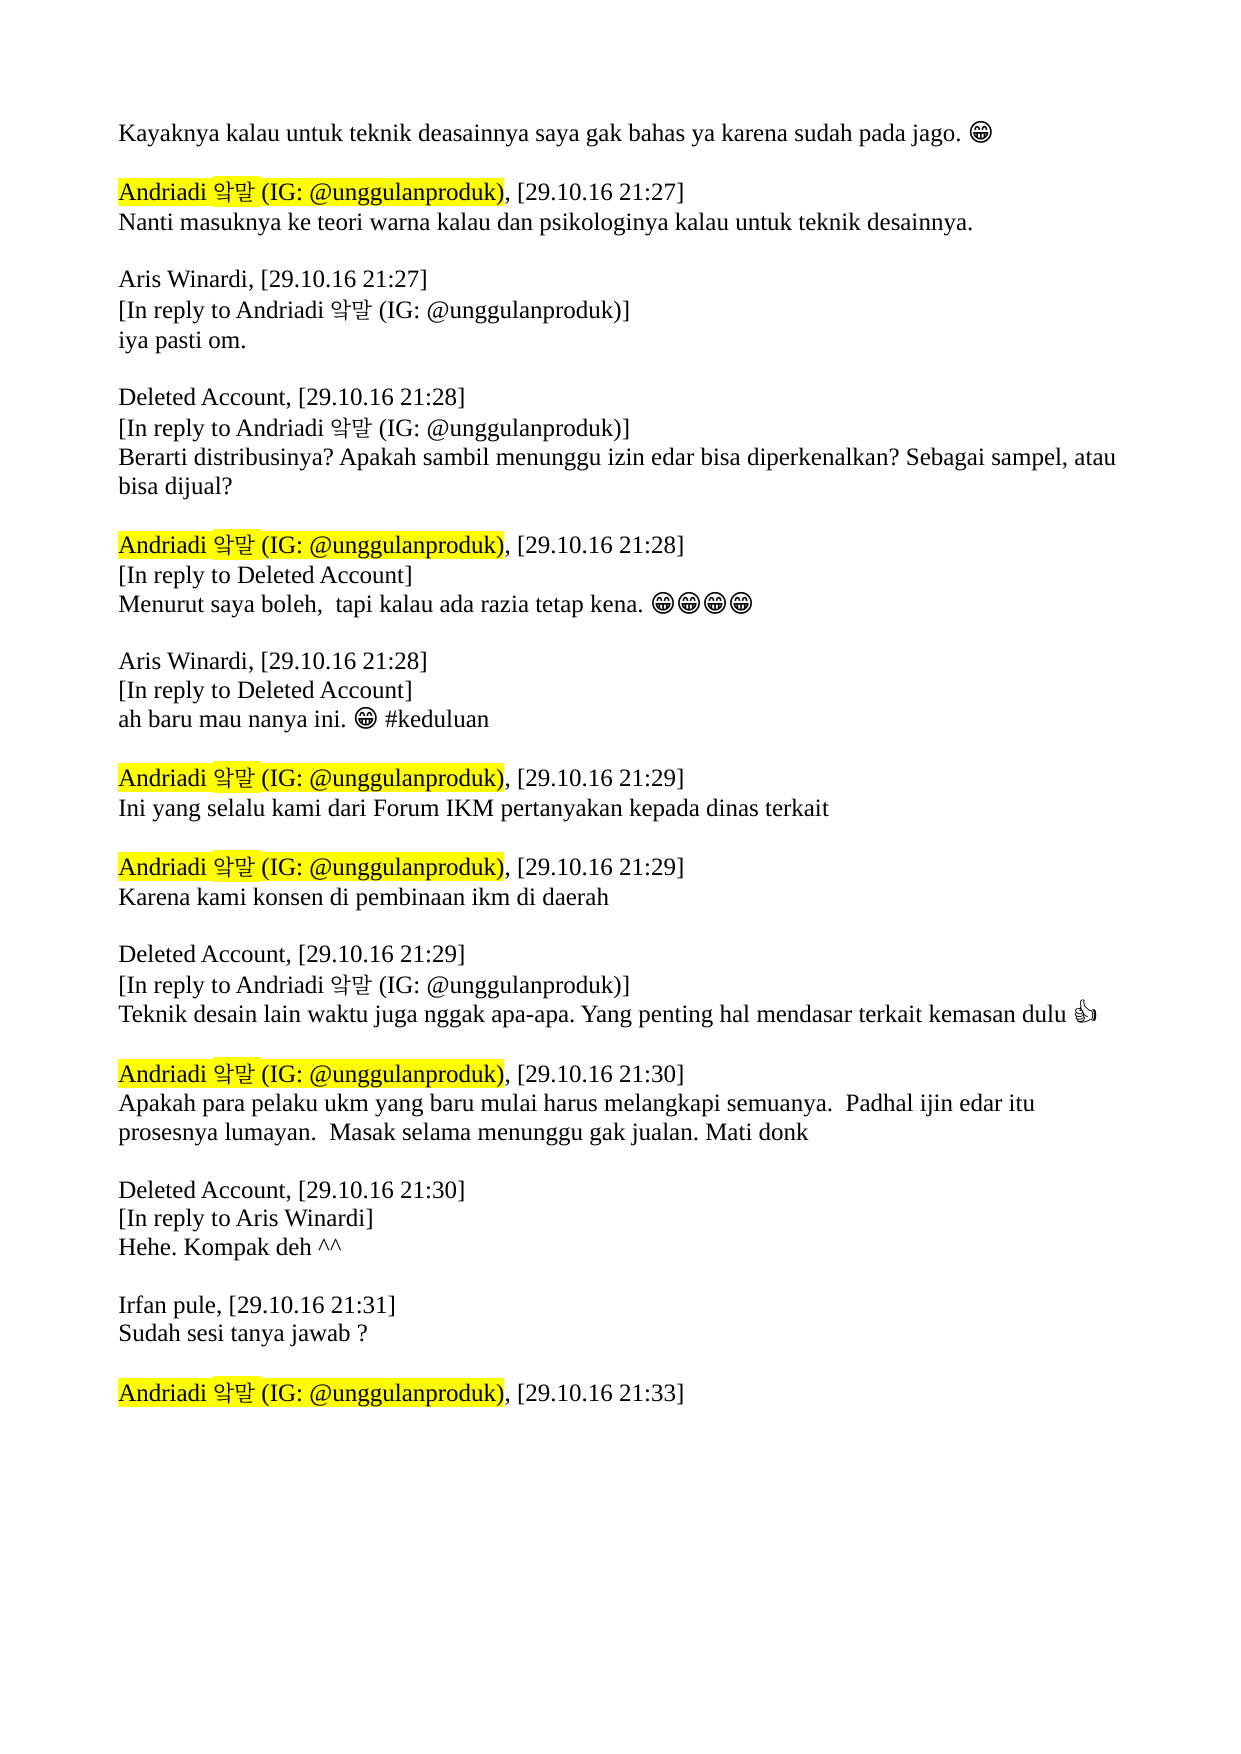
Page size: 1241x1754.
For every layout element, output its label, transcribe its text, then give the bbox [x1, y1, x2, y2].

text Hehe. Kompak deh ^^ [118, 1232, 1122, 1261]
text Deleted Account, [29.10.16 21:28] [118, 382, 1122, 411]
text Berarti distribusinya? Apakah sambil menunggu izin edar bisa diperkenalkan? Sebagai sampel, atau bisa dijual? [118, 442, 1122, 500]
text Andriadi 앜말 (IG: @unggulanproduk), [29.10.16 21:30] [118, 1057, 1122, 1088]
text Aris Winardi, [29.10.16 21:27] [118, 264, 1122, 293]
text Andriadi 앜말 (IG: @unggulanproduk), [29.10.16 21:29] [118, 761, 1122, 793]
text Andriadi 앜말 (IG: @unggulanproduk), [29.10.16 21:27] [118, 176, 1122, 207]
text Andriadi 앜말 (IG: @unggulanproduk), [29.10.16 21:28] [118, 529, 1122, 560]
text Teknik desain lain waktu juga nggak apa-apa. Yang penting hal mendasar terkait kemasan dulu 👍 [118, 999, 1122, 1028]
text iya pasti om. [118, 325, 1122, 353]
text Deleted Account, [29.10.16 21:30] [118, 1175, 1122, 1203]
text ah baru mau nanya ini. 😁 #keduluan [118, 704, 1122, 733]
text [In reply to Andriadi 앜말 (IG: @unggulanproduk)] [118, 968, 1122, 999]
text Nanti masuknya ke teori warna kalau dan psikologinya kalau untuk teknik desainnya. [118, 207, 1122, 236]
text Ini yang selalu kami dari Forum IKM pertanyakan kepada dinas terkait [118, 793, 1122, 822]
text Menurut saya boleh, tapi kalau ada razia tetap kena. 😁😁😁😁 [118, 589, 1122, 618]
text Deleted Account, [29.10.16 21:29] [118, 939, 1122, 968]
text [In reply to Deleted Account] [118, 675, 1122, 704]
text [In reply to Deleted Account] [118, 560, 1122, 589]
text Andriadi 앜말 (IG: @unggulanproduk), [29.10.16 21:29] [118, 850, 1122, 882]
text Aris Winardi, [29.10.16 21:28] [118, 646, 1122, 675]
text [In reply to Aris Winardi] [118, 1203, 1122, 1232]
text Kayaknya kalau untuk teknik deasainnya saya gak bahas ya karena sudah pada jago. 😁 [118, 118, 1122, 147]
text Apakah para pelaku ukm yang baru mulai harus melangkapi semuanya. Padhal ijin edar itu prosesnya lumayan. Masak selama menunggu gak jualan. Mati donk [118, 1088, 1122, 1146]
text Irfan pule, [29.10.16 21:31] [118, 1290, 1122, 1318]
text Karena kami konsen di pembinaan ikm di daerah [118, 882, 1122, 911]
text Sudah sesi tanya jawab ? [118, 1318, 1122, 1347]
text [In reply to Andriadi 앜말 (IG: @unggulanproduk)] [118, 293, 1122, 325]
text [In reply to Andriadi 앜말 (IG: @unggulanproduk)] [118, 411, 1122, 442]
text Andriadi 앜말 (IG: @unggulanproduk), [29.10.16 21:33] [118, 1376, 1122, 1407]
